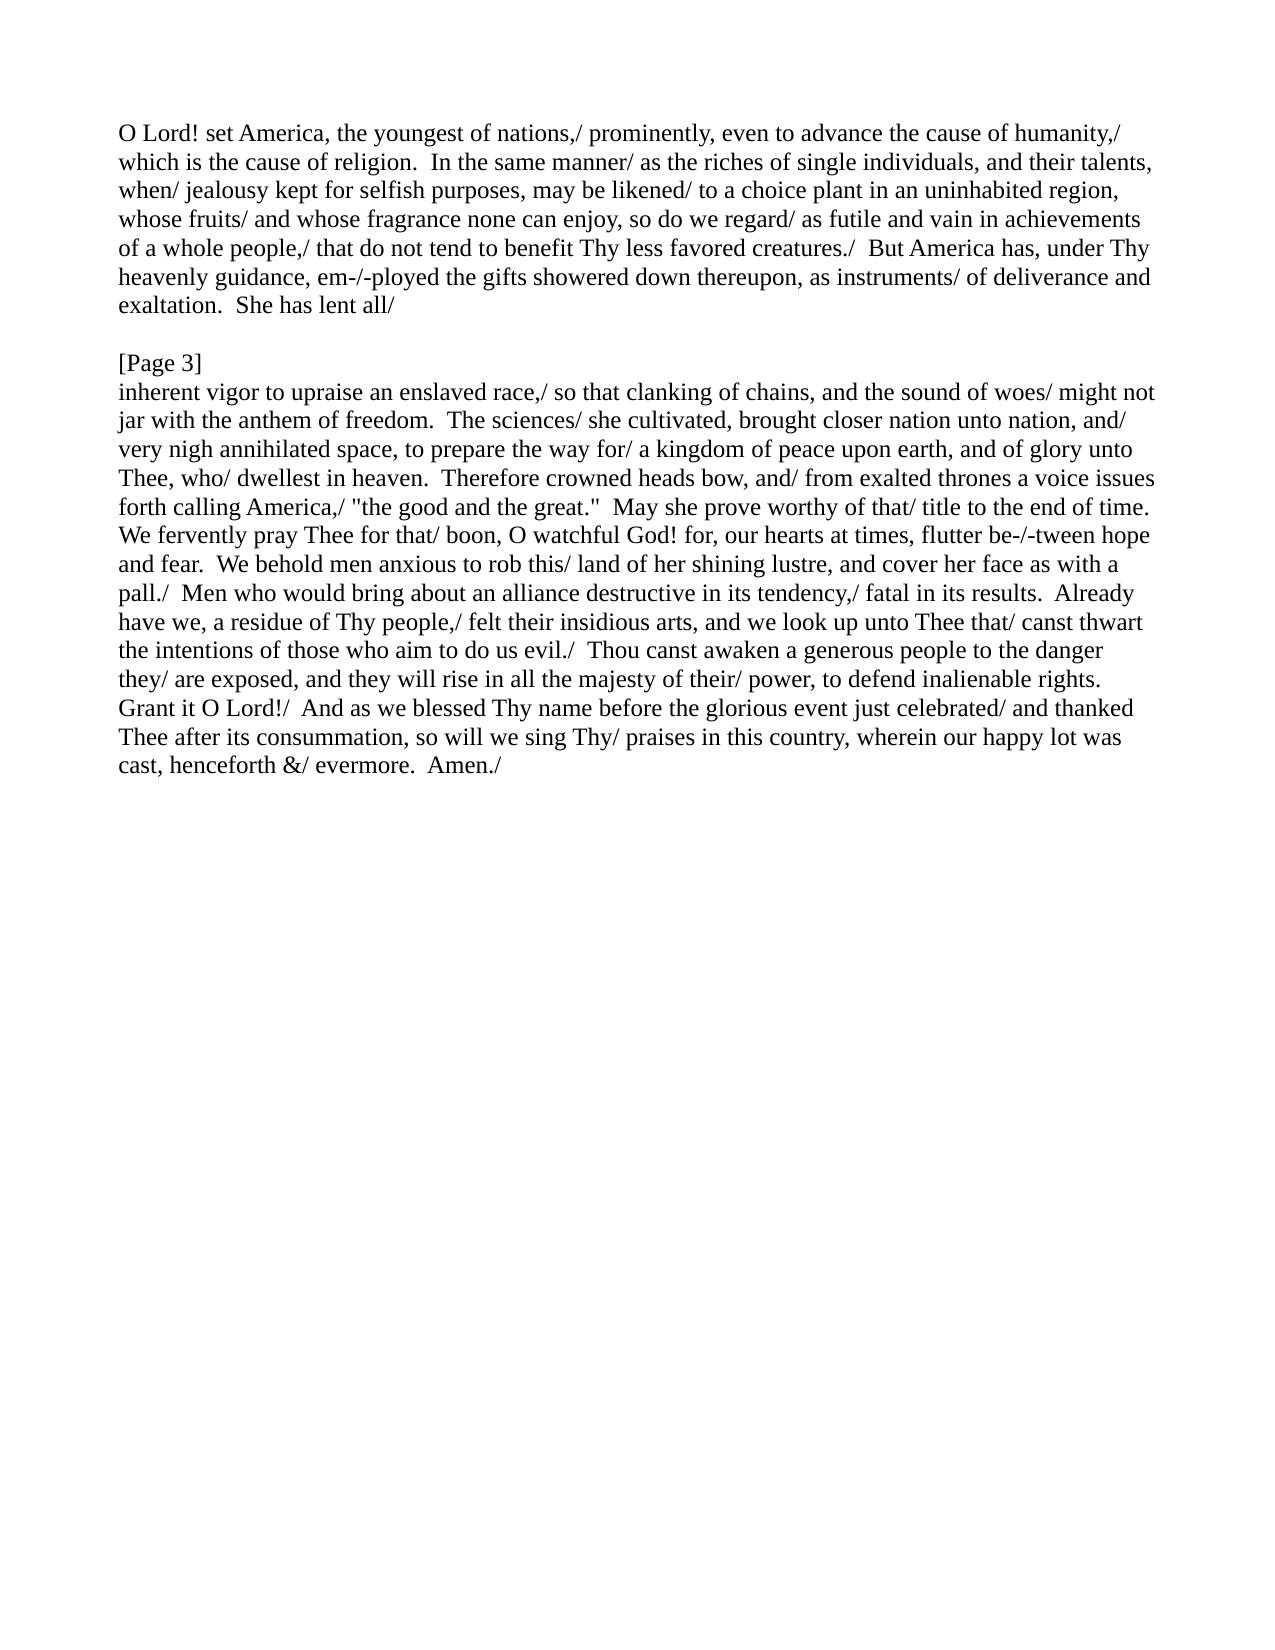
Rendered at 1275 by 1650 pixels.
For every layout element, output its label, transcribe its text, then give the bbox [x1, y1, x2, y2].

text inherent vigor to upraise an enslaved race,/ so that clanking of chains, and the sound of woes/ might not jar with the anthem of freedom. The sciences/ she cultivated, brought closer nation unto nation, and/ very nigh annihilated space, to prepare the way for/ a kingdom of peace upon earth, and of glory unto Thee, who/ dwellest in heaven. Therefore crowned heads bow, and/ from exalted thrones a voice issues forth calling America,/ "the good and the great." May she prove worthy of that/ title to the end of time. We fervently pray Thee for that/ boon, O watchful God! for, our hearts at times, flutter be-/-tween hope and fear. We behold men anxious to rob this/ land of her shining lustre, and cover her face as with a pall./ Men who would bring about an alliance destructive in its tendency,/ fatal in its results. Already have we, a residue of Thy people,/ felt their insidious arts, and we look up unto Thee that/ canst thwart the intentions of those who aim to do us evil./ Thou canst awaken a generous people to the danger they/ are exposed, and they will rise in all the majesty of their/ power, to defend inalienable rights. Grant it O Lord!/ And as we blessed Thy name before the glorious event just celebrated/ and thanked Thee after its consummation, so will we sing Thy/ praises in this country, wherein our happy lot was cast, henceforth &/ evermore. Amen./ [118, 377, 1157, 779]
text O Lord! set America, the youngest of nations,/ prominently, even to advance the cause of humanity,/ which is the cause of religion. In the same manner/ as the riches of single individuals, and their talents, when/ jealousy kept for selfish purposes, may be likened/ to a choice plant in an uninhabited region, whose fruits/ and whose fragrance none can enjoy, so do we regard/ as futile and vain in achievements of a whole people,/ that do not tend to benefit Thy less favored creatures./ But America has, under Thy heavenly guidance, em-/-ployed the gifts showered down thereupon, as instruments/ of deliverance and exaltation. She has lent all/ [118, 118, 1157, 319]
text [Page 3] [118, 348, 1157, 377]
